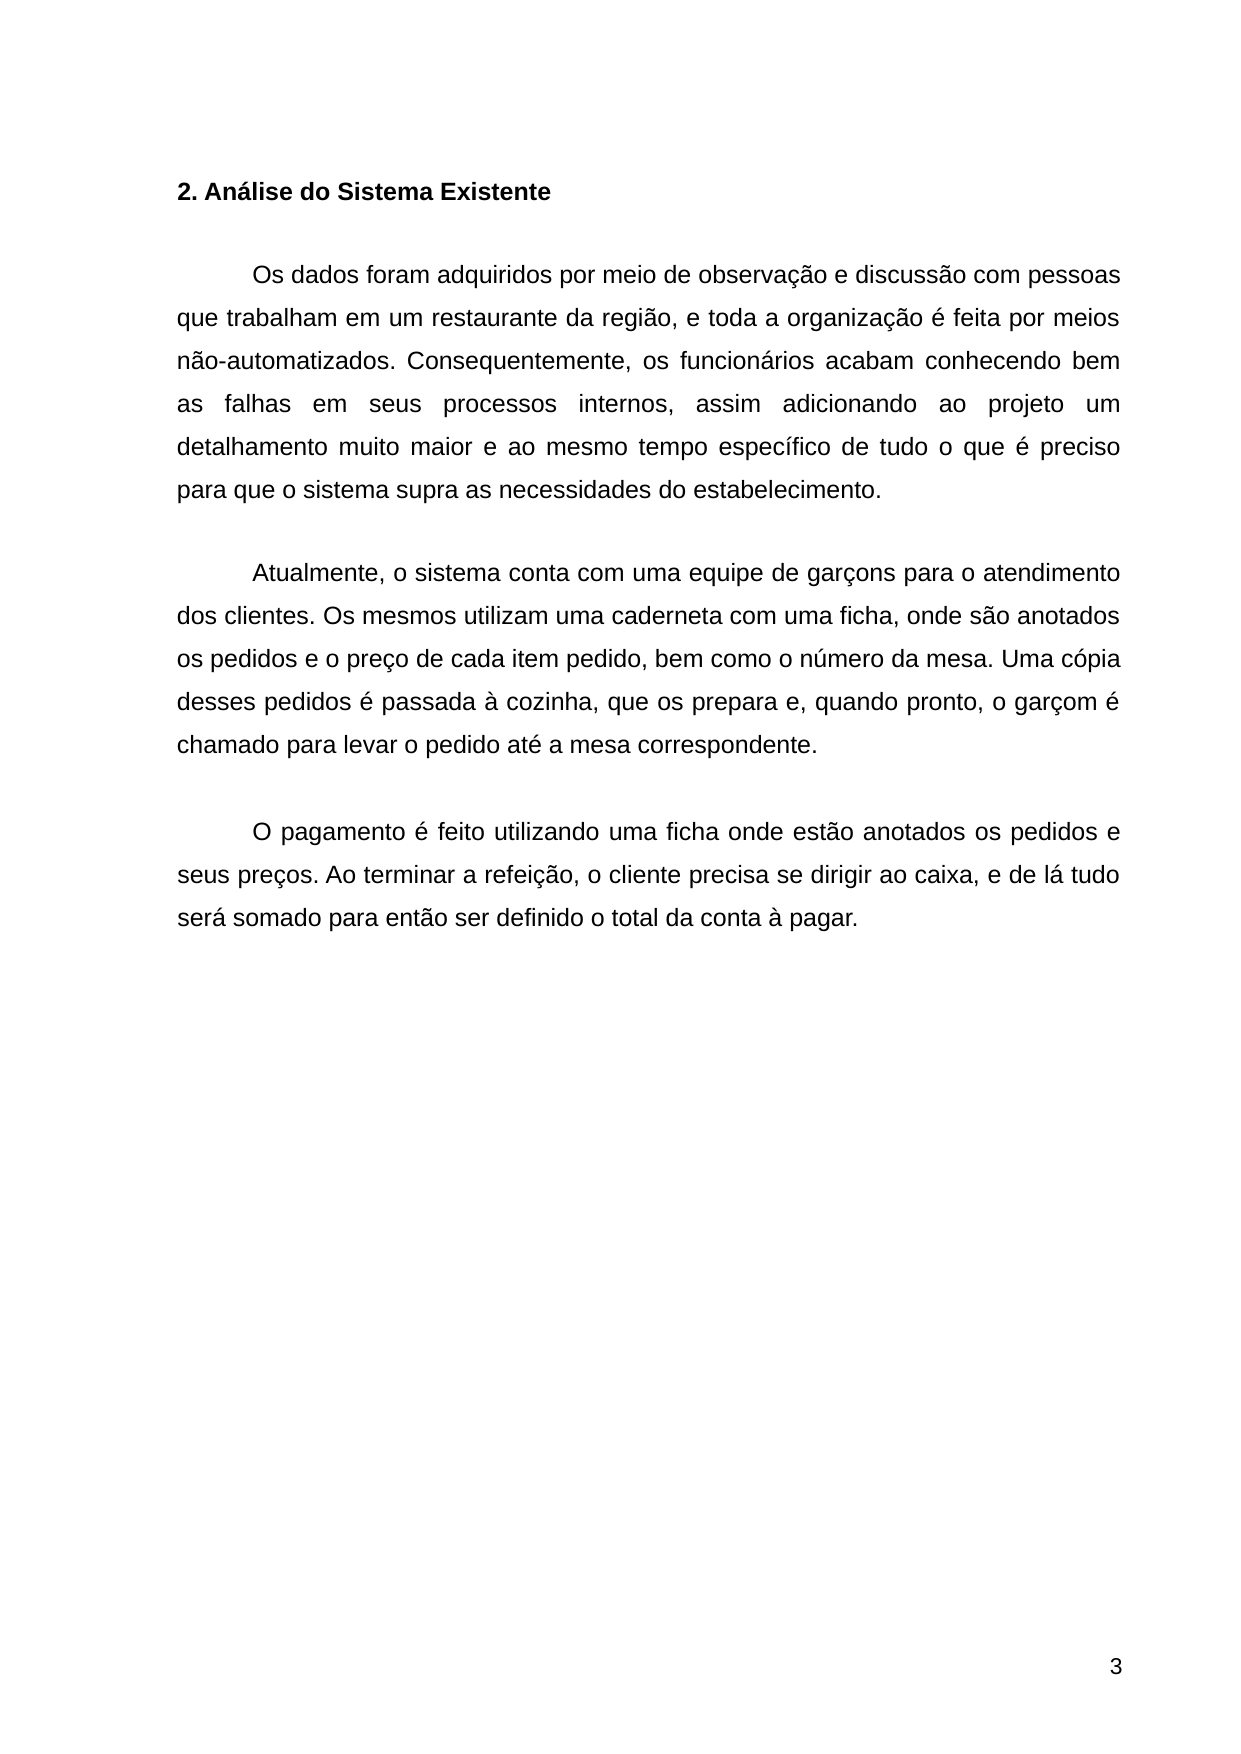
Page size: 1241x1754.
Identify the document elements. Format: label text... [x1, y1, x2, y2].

text Atualmente, o sistema conta com uma equipe de garçons para o atendimento dos clientes. Os mesmos utilizam uma caderneta com uma ficha, onde são anotados os pedidos e o preço de cada item pedido, bem como o número da mesa. Uma cópia desses pedidos é passada à cozinha, que os prepara e, quando pronto, o garçom é chamado para levar o pedido até a mesa correspondente. [177, 558, 1122, 759]
text Os dados foram adquiridos por meio de observação e discussão com pessoas que trabalham em um restaurante da região, e toda a organização é feita por meios não-automatizados. Consequentemente, os funcionários acabam conhecendo bem as falhas em seus processos internos, assim adicionando ao projeto um detalhamento muito maior e ao mesmo tempo específico de tudo o que é preciso para que o sistema supra as necessidades do estabelecimento. [177, 260, 1122, 504]
text 2. Análise do Sistema Existente [177, 177, 1122, 206]
text O pagamento é feito utilizando uma ficha onde estão anotados os pedidos e seus preços. Ao terminar a refeição, o cliente precisa se dirigir ao caixa, e de lá tudo será somado para então ser definido o total da conta à pagar. [177, 817, 1122, 932]
